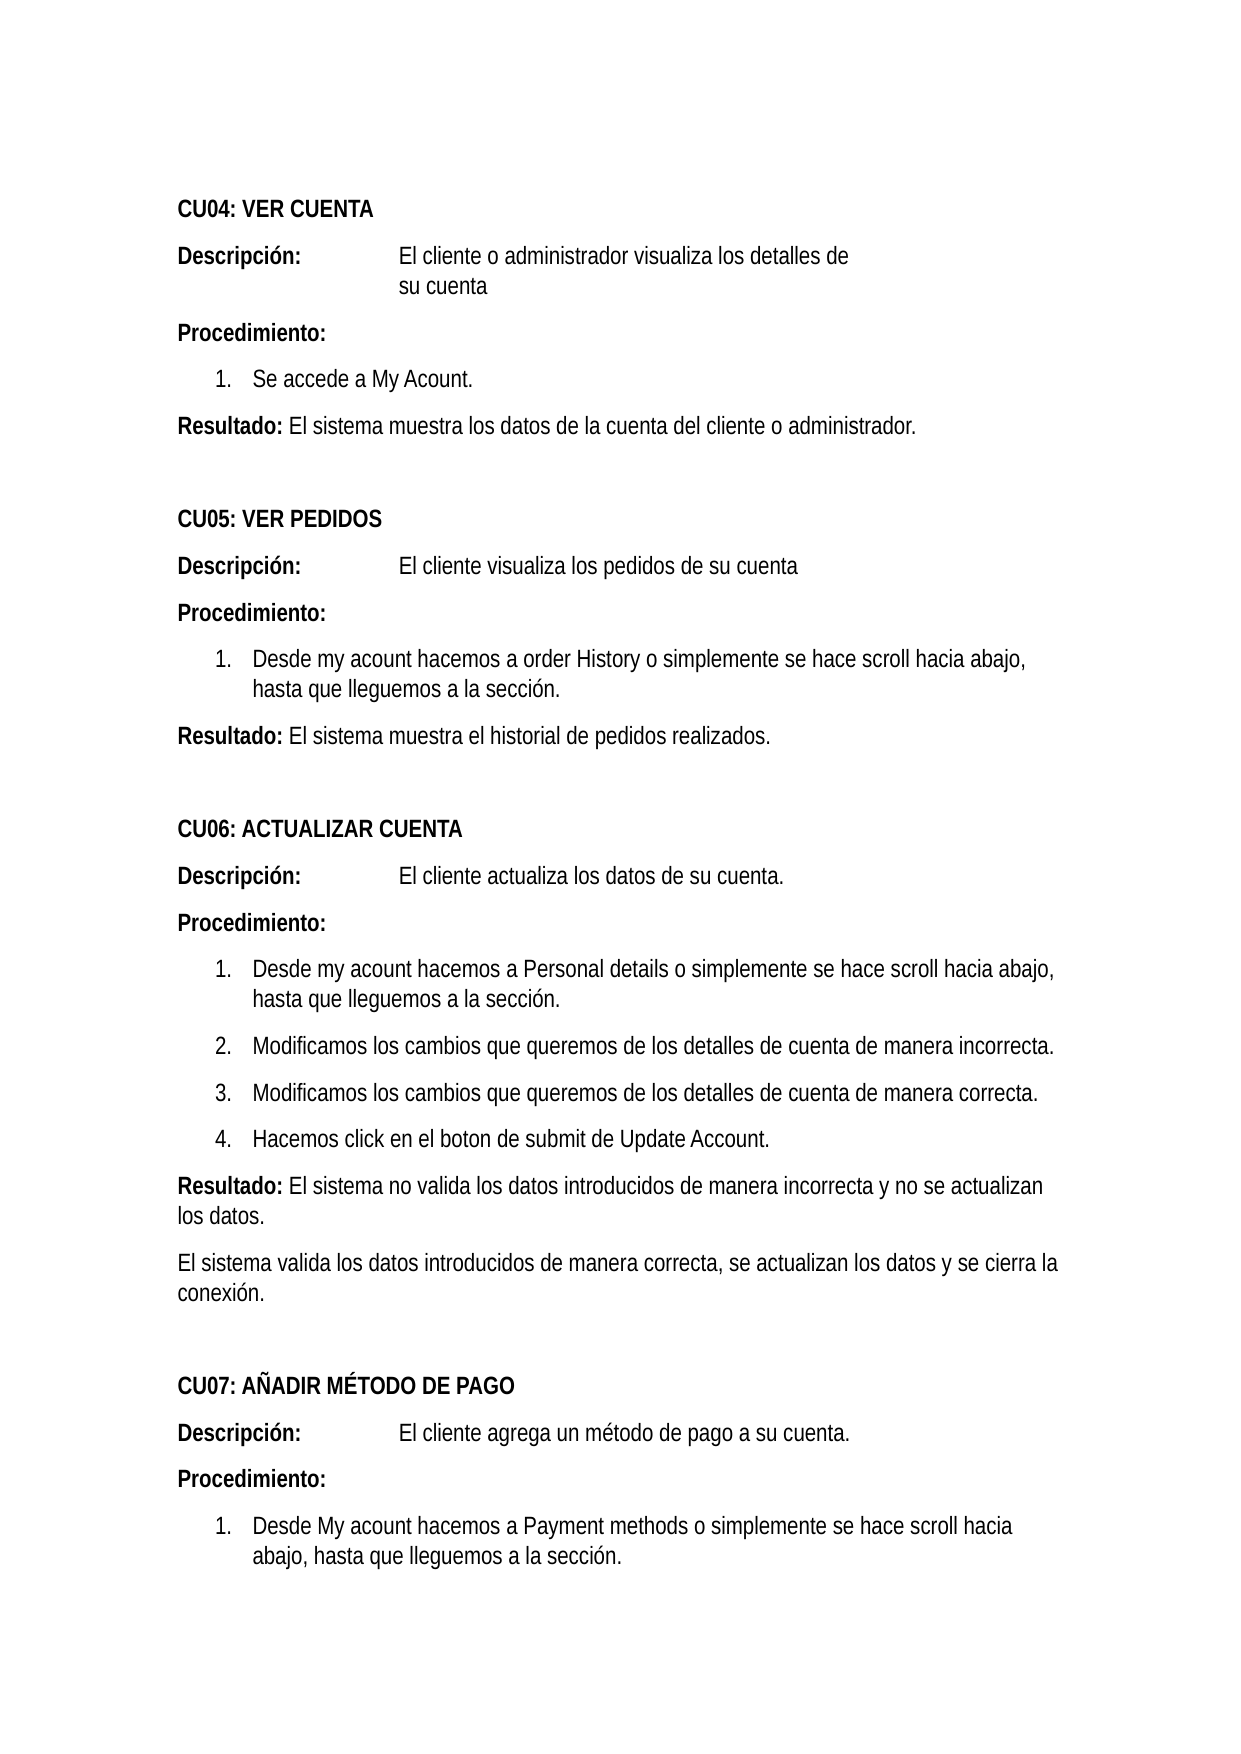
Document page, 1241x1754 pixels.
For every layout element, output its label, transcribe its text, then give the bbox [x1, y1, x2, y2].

text CU04: VER CUENTA [177, 194, 1063, 223]
list Se accede a My Acount. [215, 364, 1063, 393]
text Descripción: El cliente o administrador visualiza los detalles de su cuenta [177, 241, 1063, 299]
text Descripción: El cliente visualiza los pedidos de su cuenta [177, 551, 1063, 579]
text CU07: AÑADIR MÉTODO DE PAGO [177, 1371, 1063, 1399]
text Resultado: El sistema muestra los datos de la cuenta del cliente o administrador. [177, 411, 1063, 439]
list Hacemos click en el boton de submit de Update Account. [215, 1124, 1063, 1153]
text Procedimiento: [177, 1464, 1063, 1493]
text Descripción: El cliente actualiza los datos de su cuenta. [177, 861, 1063, 889]
text Procedimiento: [177, 598, 1063, 626]
text Resultado: El sistema muestra el historial de pedidos realizados. [177, 721, 1063, 749]
text Resultado: El sistema no valida los datos introducidos de manera incorrecta y no se actualizan los datos. [177, 1171, 1063, 1229]
list Modificamos los cambios que queremos de los detalles de cuenta de manera incorrecta. [215, 1031, 1063, 1059]
text CU05: VER PEDIDOS [177, 504, 1063, 533]
text Descripción: El cliente agrega un método de pago a su cuenta. [177, 1418, 1063, 1446]
list Desde my acount hacemos a order History o simplemente se hace scroll hacia abajo, hasta que lleguemos a la sección. [215, 644, 1063, 703]
text CU06: ACTUALIZAR CUENTA [177, 814, 1063, 843]
text Procedimiento: [177, 318, 1063, 346]
text Procedimiento: [177, 908, 1063, 936]
list Desde my acount hacemos a Personal details o simplemente se hace scroll hacia abajo, hasta que lleguemos a la sección. [215, 954, 1063, 1013]
text El sistema valida los datos introducidos de manera correcta, se actualizan los datos y se cierra la conexión. [177, 1248, 1063, 1306]
list Desde My acount hacemos a Payment methods o simplemente se hace scroll hacia abajo, hasta que lleguemos a la sección. [215, 1511, 1063, 1569]
list Modificamos los cambios que queremos de los detalles de cuenta de manera correcta. [215, 1078, 1063, 1106]
